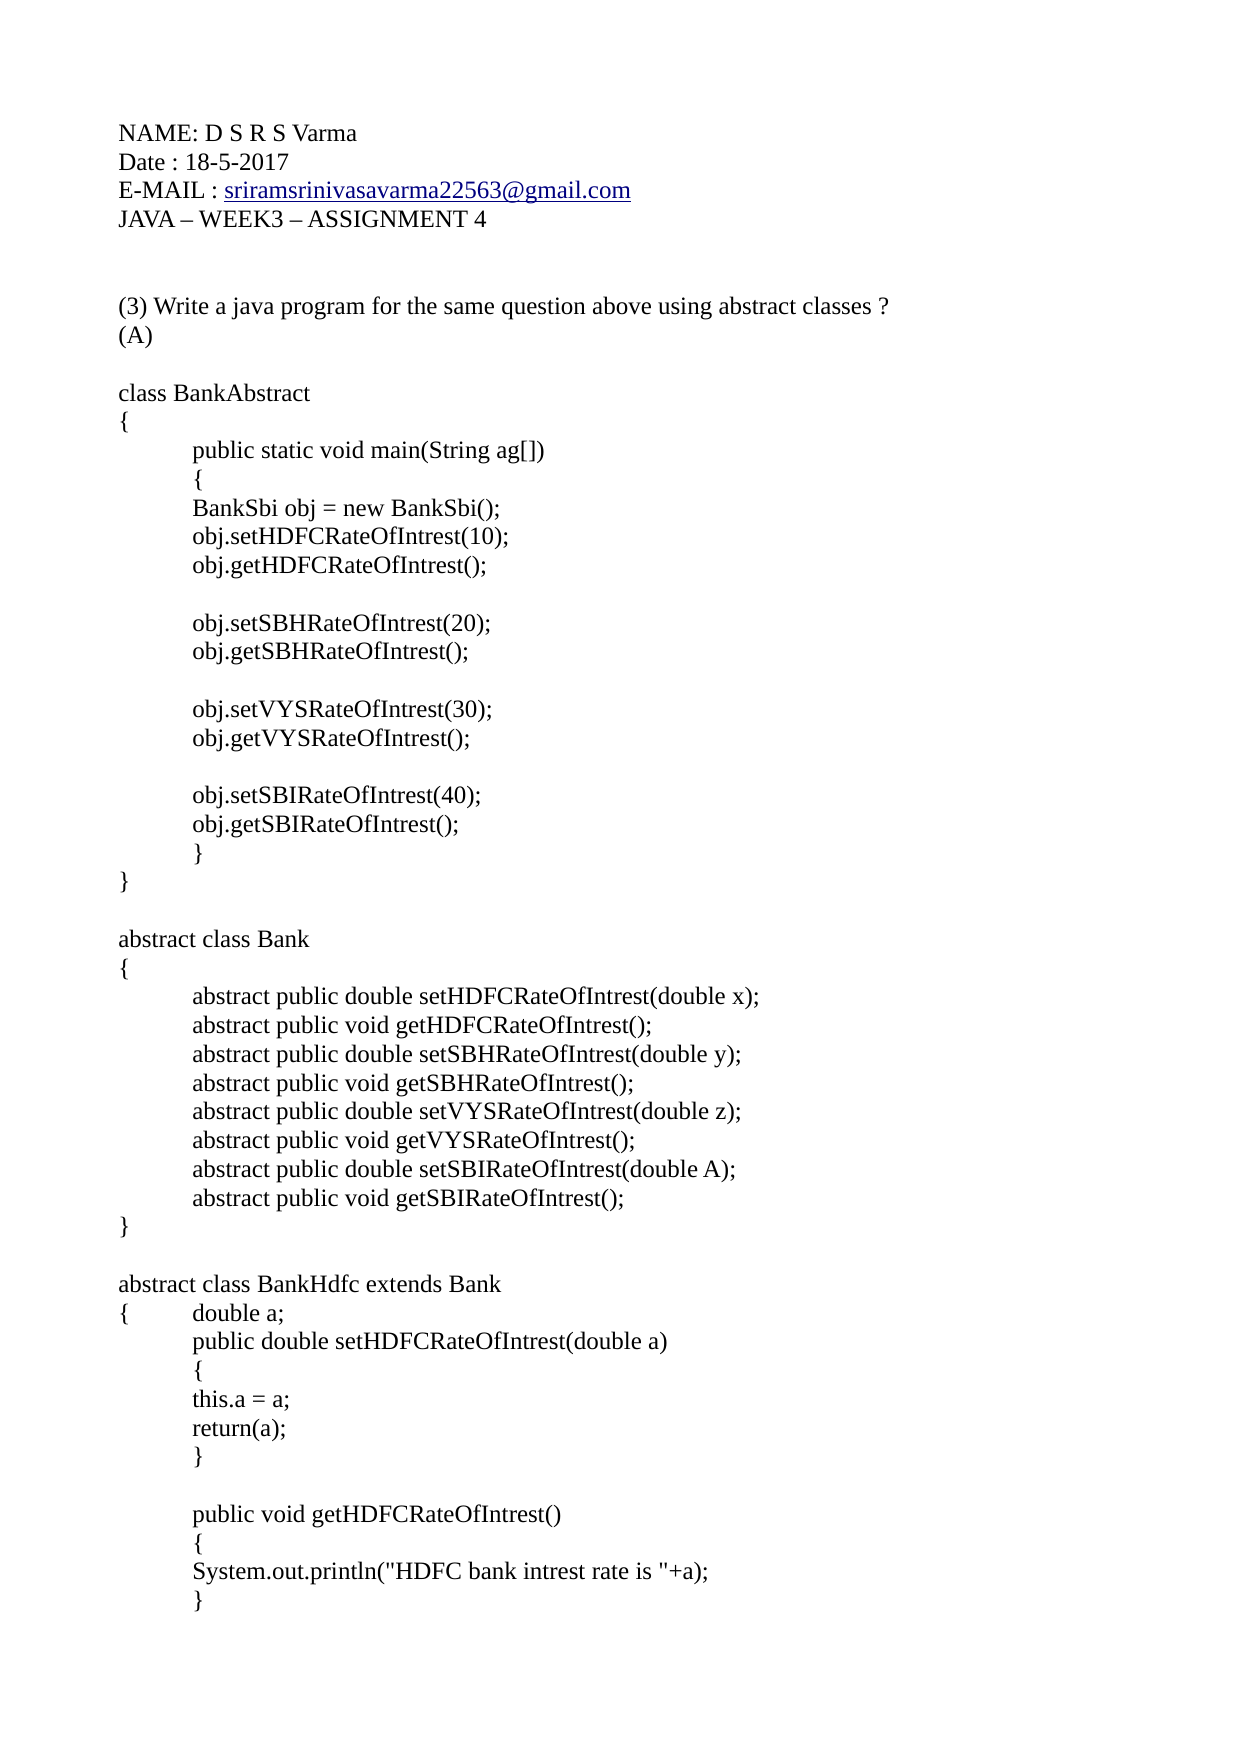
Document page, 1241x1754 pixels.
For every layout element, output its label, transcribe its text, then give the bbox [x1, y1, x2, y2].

text abstract public double setSBIRateOfIntrest(double A); [118, 1154, 1122, 1183]
text abstract public void getSBHRateOfIntrest(); [118, 1068, 1122, 1096]
text } [118, 1441, 1122, 1470]
text obj.setVYSRateOfIntrest(30); [118, 694, 1122, 723]
text } [118, 1585, 1122, 1614]
text abstract public void getSBIRateOfIntrest(); [118, 1183, 1122, 1211]
text } [118, 866, 1122, 895]
text obj.getHDFCRateOfIntrest(); [118, 550, 1122, 579]
text public static void main(String ag[]) [118, 435, 1122, 464]
text BankSbi obj = new BankSbi(); [118, 493, 1122, 521]
text obj.setHDFCRateOfIntrest(10); [118, 521, 1122, 550]
text public void getHDFCRateOfIntrest() [118, 1499, 1122, 1528]
text abstract class BankHdfc extends Bank [118, 1269, 1122, 1298]
text obj.getVYSRateOfIntrest(); [118, 723, 1122, 751]
text public double setHDFCRateOfIntrest(double a) [118, 1326, 1122, 1355]
text { [118, 1528, 1122, 1556]
text System.out.println("HDFC bank intrest rate is "+a); [118, 1556, 1122, 1585]
text } [118, 838, 1122, 866]
text abstract public void getHDFCRateOfIntrest(); [118, 1010, 1122, 1039]
text } [118, 1211, 1122, 1240]
text obj.getSBHRateOfIntrest(); [118, 636, 1122, 665]
text abstract public void getVYSRateOfIntrest(); [118, 1125, 1122, 1154]
text (3) Write a java program for the same question above using abstract classes ? [118, 291, 1122, 320]
text { [118, 406, 1122, 435]
text return(a); [118, 1413, 1122, 1441]
text abstract public double setHDFCRateOfIntrest(double x); [118, 981, 1122, 1010]
text abstract public double setSBHRateOfIntrest(double y); [118, 1039, 1122, 1068]
text (A) [118, 320, 1122, 349]
text class BankAbstract [118, 378, 1122, 406]
text obj.setSBIRateOfIntrest(40); [118, 780, 1122, 809]
text { [118, 953, 1122, 981]
text { double a; [118, 1298, 1122, 1326]
text { [118, 464, 1122, 493]
text this.a = a; [118, 1384, 1122, 1413]
text abstract public double setVYSRateOfIntrest(double z); [118, 1096, 1122, 1125]
text { [118, 1355, 1122, 1384]
text obj.getSBIRateOfIntrest(); [118, 809, 1122, 838]
text abstract class Bank [118, 924, 1122, 953]
text obj.setSBHRateOfIntrest(20); [118, 608, 1122, 636]
